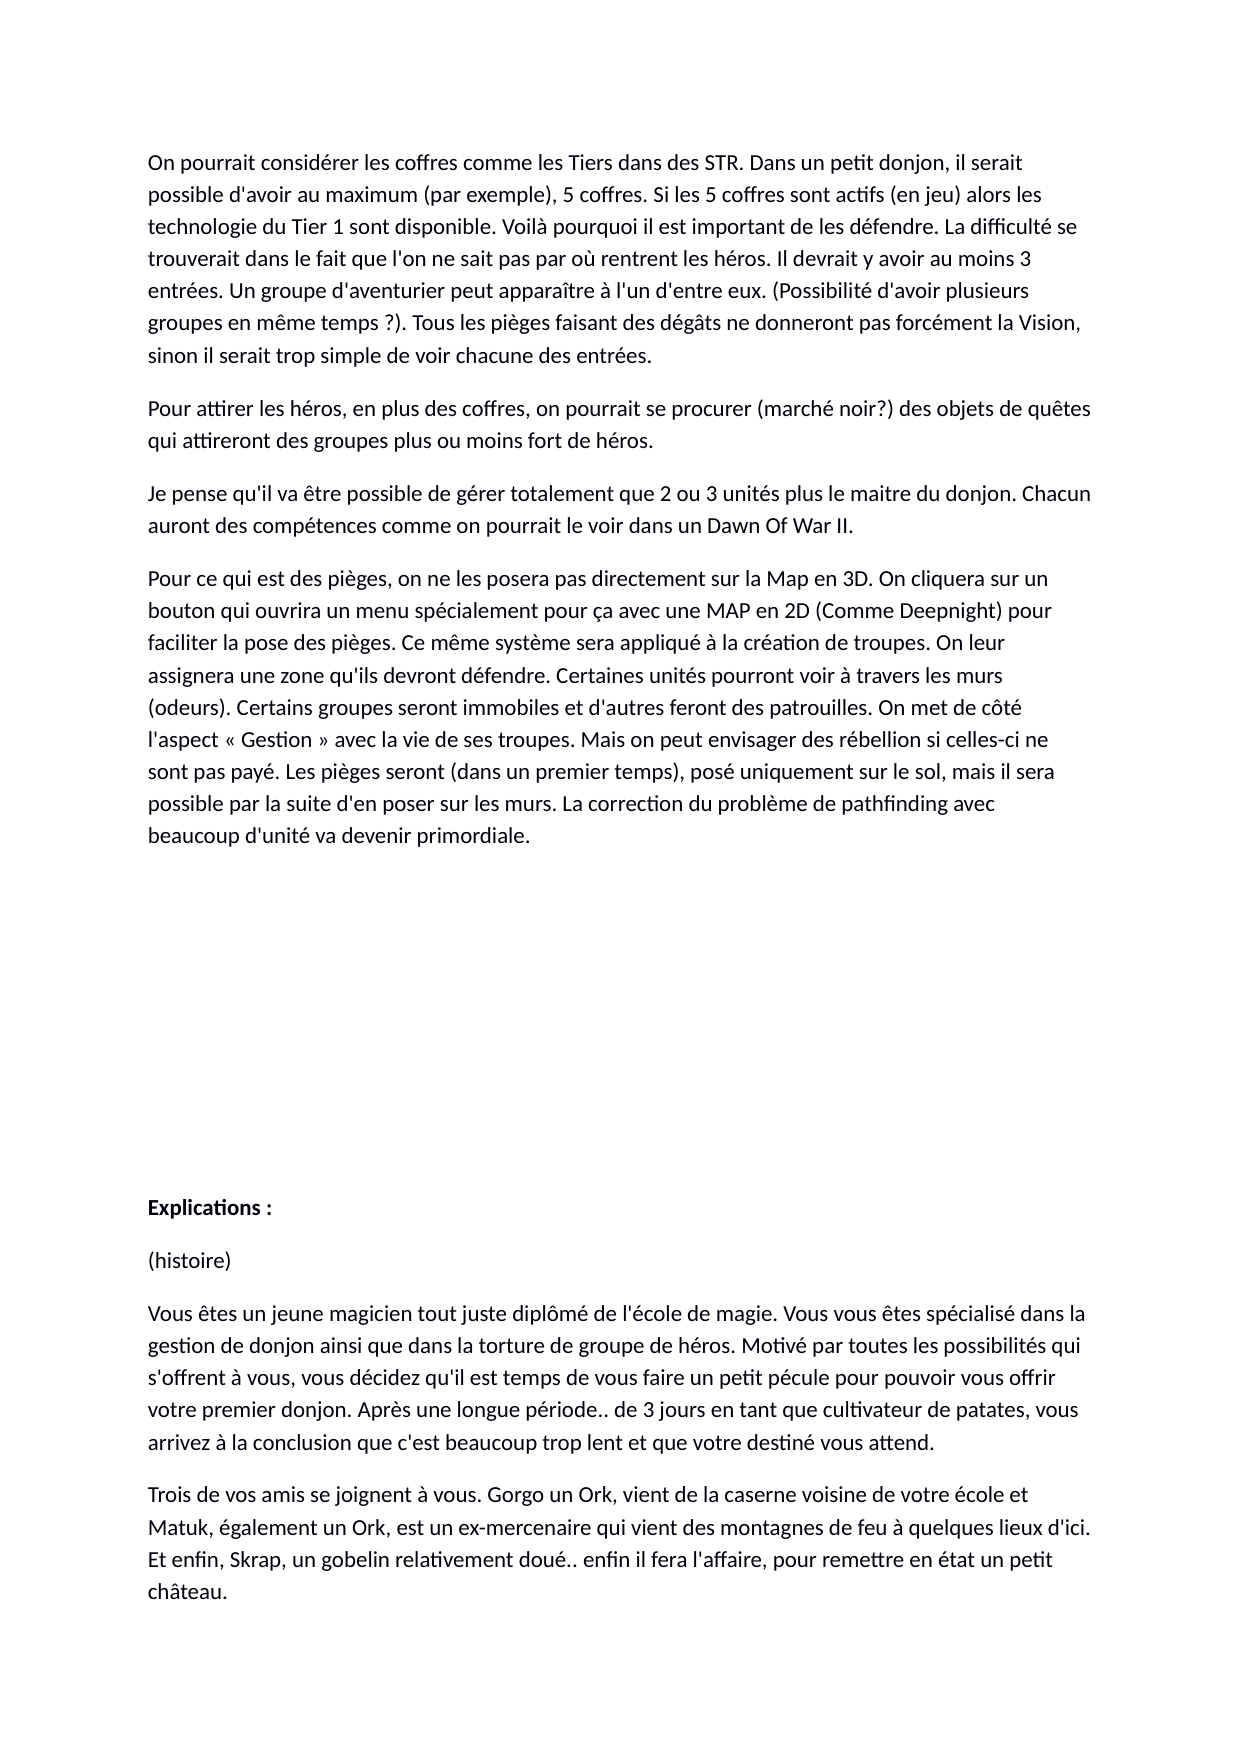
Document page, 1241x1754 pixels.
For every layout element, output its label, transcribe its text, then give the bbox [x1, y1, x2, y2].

text Je pense qu'il va être possible de gérer totalement que 2 ou 3 unités plus le maitre du donjon. Chacun auront des compétences comme on pourrait le voir dans un Dawn Of War II. [148, 479, 1093, 539]
text (histoire) [148, 1246, 1093, 1274]
text Trois de vos amis se joignent à vous. Gorgo un Ork, vient de la caserne voisine de votre école et Matuk, également un Ork, est un ex-mercenaire qui vient des montagnes de feu à quelques lieux d'ici. Et enfin, Skrap, un gobelin relativement doué.. enfin il fera l'affaire, pour remettre en état un petit château. [148, 1481, 1093, 1605]
text Pour ce qui est des pièges, on ne les posera pas directement sur la Map en 3D. On cliquera sur un bouton qui ouvrira un menu spécialement pour ça avec une MAP en 2D (Comme Deepnight) pour faciliter la pose des pièges. Ce même système sera appliqué à la création de troupes. On leur assignera une zone qu'ils devront défendre. Certaines unités pourront voir à travers les murs (odeurs). Certains groupes seront immobiles et d'autres feront des patrouilles. On met de côté l'aspect « Gestion » avec la vie de ses troupes. Mais on peut envisager des rébellion si celles-ci ne sont pas payé. Les pièges seront (dans un premier temps), posé uniquement sur le sol, mais il sera possible par la suite d'en poser sur les murs. La correction du problème de pathfinding avec beaucoup d'unité va devenir primordiale. [148, 564, 1093, 850]
text Vous êtes un jeune magicien tout juste diplômé de l'école de magie. Vous vous êtes spécialisé dans la gestion de donjon ainsi que dans la torture de groupe de héros. Motivé par toutes les possibilités qui s'offrent à vous, vous décidez qu'il est temps de vous faire un petit pécule pour pouvoir vous offrir votre premier donjon. Après une longue période.. de 3 jours en tant que cultivateur de patates, vous arrivez à la conclusion que c'est beaucoup trop lent et que votre destiné vous attend. [148, 1299, 1093, 1456]
text Explications : [148, 1193, 1093, 1221]
text On pourrait considérer les coffres comme les Tiers dans des STR. Dans un petit donjon, il serait possible d'avoir au maximum (par exemple), 5 coffres. Si les 5 coffres sont actifs (en jeu) alors les technologie du Tier 1 sont disponible. Voilà pourquoi il est important de les défendre. La difficulté se trouverait dans le fait que l'on ne sait pas par où rentrent les héros. Il devrait y avoir au moins 3 entrées. Un groupe d'aventurier peut apparaître à l'un d'entre eux. (Possibilité d'avoir plusieurs groupes en même temps ?). Tous les pièges faisant des dégâts ne donneront pas forcément la Vision, sinon il serait trop simple de voir chacune des entrées. [148, 148, 1093, 369]
text Pour attirer les héros, en plus des coffres, on pourrait se procurer (marché noir?) des objets de quêtes qui attireront des groupes plus ou moins fort de héros. [148, 394, 1093, 454]
